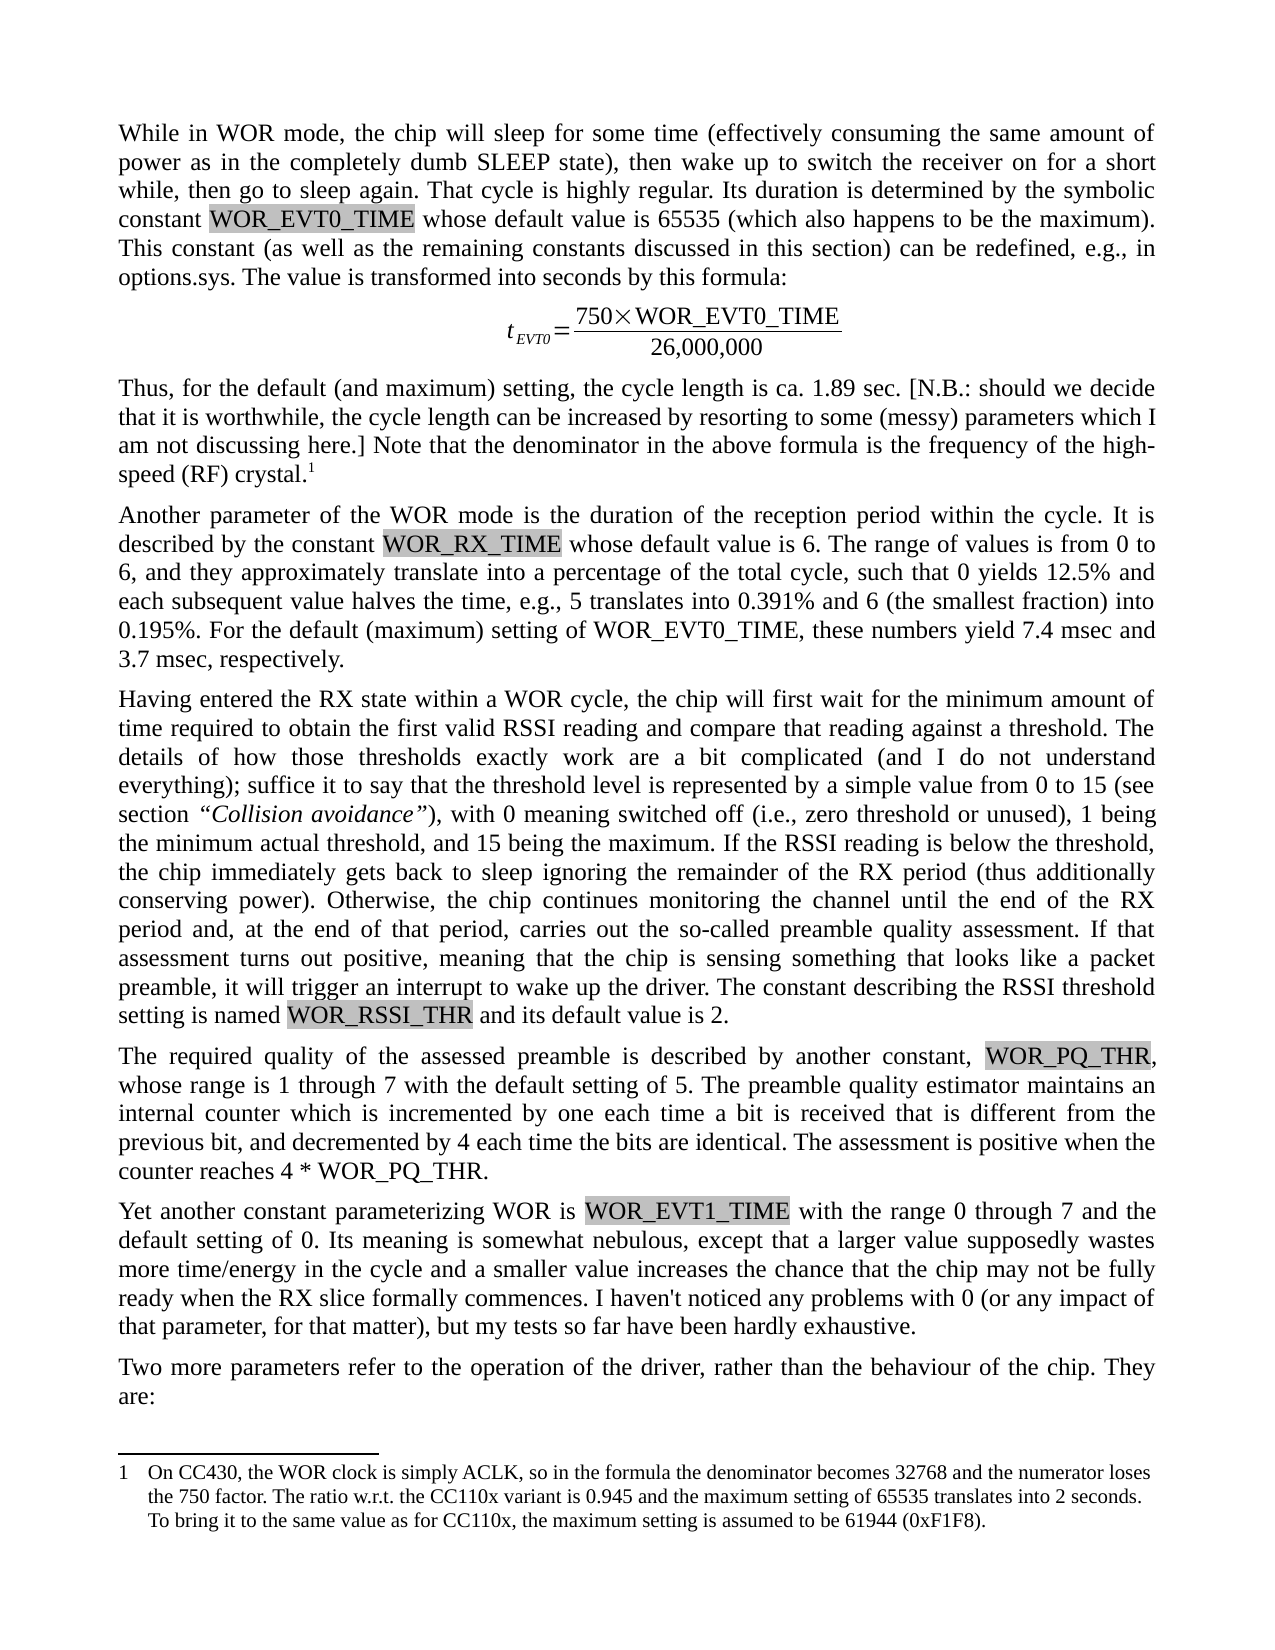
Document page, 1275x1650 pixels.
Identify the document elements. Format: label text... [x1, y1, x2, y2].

text Thus, for the default (and maximum) setting, the cycle length is ca. 1.89 sec. [N.B.: should we decide that it is worthwhile, the cycle length can be increased by resorting to some (messy) parameters which I am not discussing here.] Note that the denominator in the above formula is the frequency of the high-speed (RF) crystal. [118, 373, 1157, 488]
text Yet another constant parameterizing WOR is WOR_EVT1_TIME with the range 0 through 7 and the default setting of 0. Its meaning is somewhat nebulous, except that a larger value supposedly wastes more time/energy in the cycle and a smaller value increases the chance that the chip may not be fully ready when the RX slice formally commences. I haven't noticed any problems with 0 (or any impact of that parameter, for that matter), but my tests so far have been hardly exhaustive. [118, 1196, 1157, 1340]
text Another parameter of the WOR mode is the duration of the reception period within the cycle. It is described by the constant WOR_RX_TIME whose default value is 6. The range of values is from 0 to 6, and they approximately translate into a percentage of the total cycle, such that 0 yields 12.5% and each subsequent value halves the time, e.g., 5 translates into 0.391% and 6 (the smallest fraction) into 0.195%. For the default (maximum) setting of WOR_EVT0_TIME, these numbers yield 7.4 msec and 3.7 msec, respectively. [118, 500, 1157, 672]
text Having entered the RX state within a WOR cycle, the chip will first wait for the minimum amount of time required to obtain the first valid RSSI reading and compare that reading against a threshold. The details of how those thresholds exactly work are a bit complicated (and I do not understand everything); suffice it to say that the threshold level is represented by a simple value from 0 to 15 (see section “Collision avoidance”), with 0 meaning switched off (i.e., zero threshold or unused), 1 being the minimum actual threshold, and 15 being the maximum. If the RSSI reading is below the threshold, the chip immediately gets back to sleep ignoring the remainder of the RX period (thus additionally conserving power). Otherwise, the chip continues monitoring the channel until the end of the RX period and, at the end of that period, carries out the so-called preamble quality assessment. If that assessment turns out positive, meaning that the chip is sensing something that looks like a packet preamble, it will trigger an interrupt to wake up the driver. The constant describing the RSSI threshold setting is named WOR_RSSI_THR and its default value is 2. [118, 684, 1157, 1029]
text The required quality of the assessed preamble is described by another constant, WOR_PQ_THR, whose range is 1 through 7 with the default setting of 5. The preamble quality estimator maintains an internal counter which is incremented by one each time a bit is received that is different from the previous bit, and decremented by 4 each time the bits are identical. The assessment is positive when the counter reaches 4 * WOR_PQ_THR. [118, 1041, 1157, 1185]
text On CC430, the WOR clock is simply ACLK, so in the formula the denominator becomes 32768 and the numerator loses the 750 factor. The ratio w.r.t. the CC110x variant is 0.945 and the maximum setting of 65535 translates into 2 seconds. To bring it to the same value as for CC110x, the maximum setting is assumed to be 61944 (0xF1F8). [118, 1460, 1157, 1532]
text While in WOR mode, the chip will sleep for some time (effectively consuming the same amount of power as in the completely dumb SLEEP state), then wake up to switch the receiver on for a short while, then go to sleep again. That cycle is highly regular. Its duration is determined by the symbolic constant WOR_EVT0_TIME whose default value is 65535 (which also happens to be the maximum). This constant (as well as the remaining constants discussed in this section) can be redefined, e.g., in options.sys. The value is transformed into seconds by this formula: [118, 118, 1157, 291]
text Two more parameters refer to the operation of the driver, rather than the behaviour of the chip. They are: [118, 1352, 1157, 1409]
